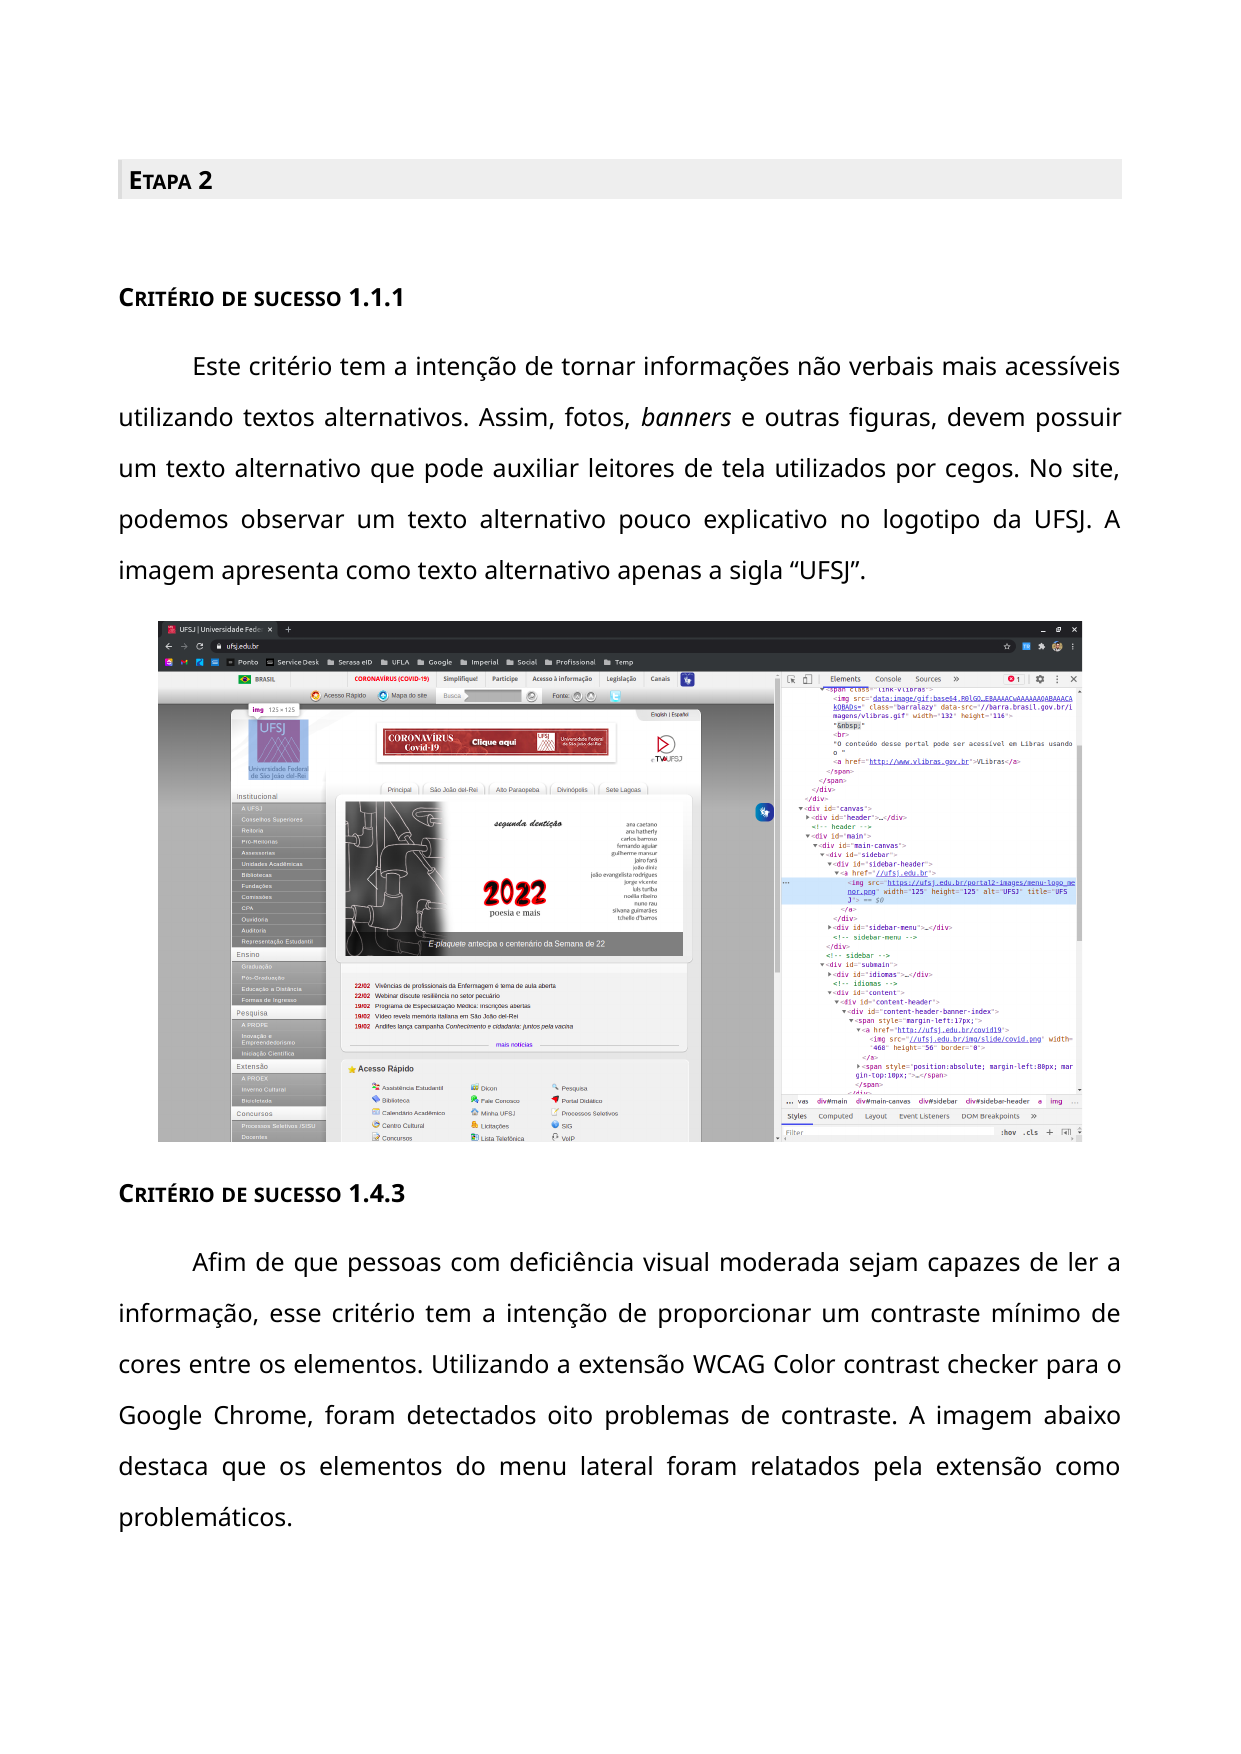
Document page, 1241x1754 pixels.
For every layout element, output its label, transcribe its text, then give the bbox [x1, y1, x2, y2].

text Afim de que pessoas com deficiência visual moderada sejam capazes de ler a informação, esse critério tem a intenção de proporcionar um contraste mínimo de cores entre os elementos. Utilizando a extensão WCAG Color contrast checker para o Google Chrome, foram detectados oito problemas de contraste. A imagem abaixo destaca que os elementos do menu lateral foram relatados pela extensão como problemáticos. [118, 1245, 1122, 1534]
text Etapa 2 [118, 159, 1122, 199]
picture [158, 621, 1083, 1142]
text Critério de sucesso 1.4.3 [118, 1176, 1122, 1210]
text Critério de sucesso 1.1.1 [118, 280, 1122, 314]
text Este critério tem a intenção de tornar informações não verbais mais acessíveis utilizando textos alternativos. Assim, fotos, banners e outras figuras, devem possuir um texto alternativo que pode auxiliar leitores de tela utilizados por cegos. No site, podemos observar um texto alternativo pouco explicativo no logotipo da UFSJ. A imagem apresenta como texto alternativo apenas a sigla “UFSJ”. [118, 349, 1122, 587]
